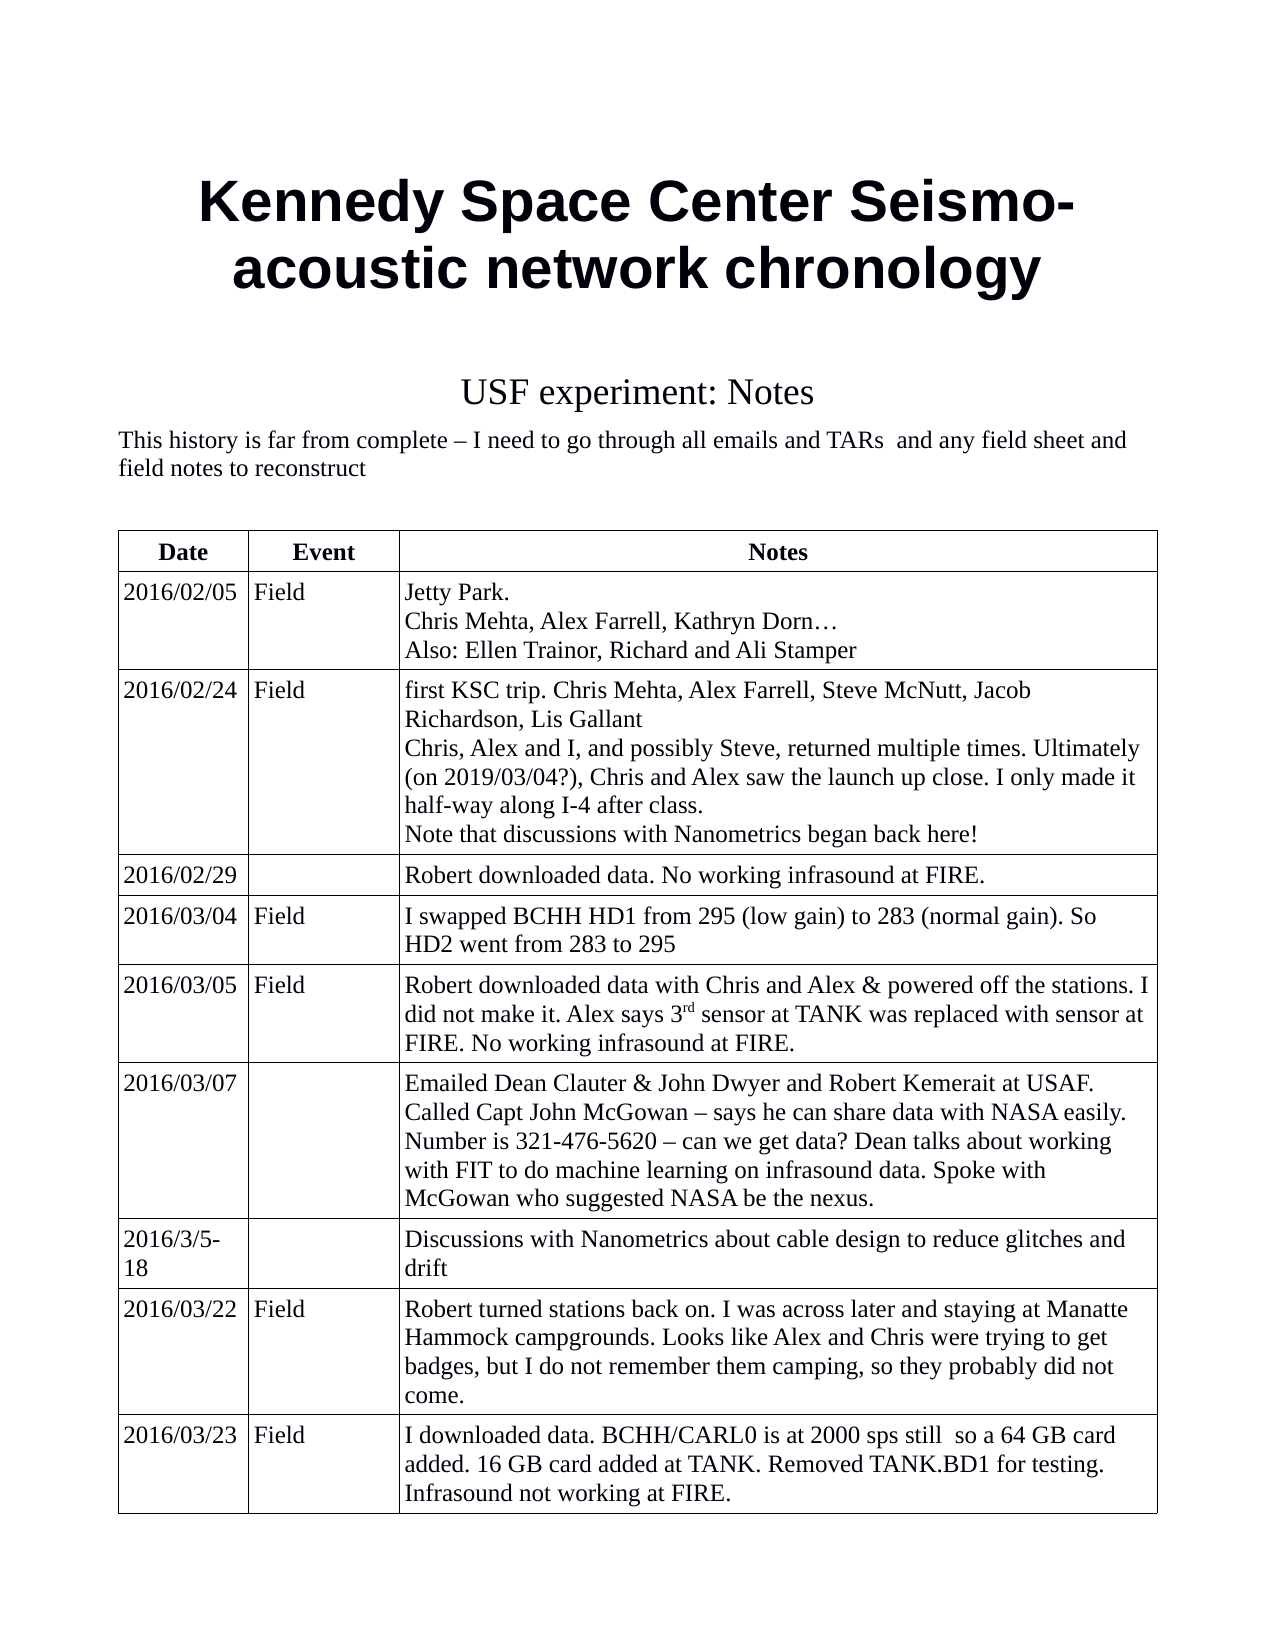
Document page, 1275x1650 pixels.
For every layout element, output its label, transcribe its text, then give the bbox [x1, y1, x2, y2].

table_cell Jetty Park. Chris Mehta, Alex Farrell, Kathryn Dorn… Also: Ellen Trainor, Richard and Ali Stamper [400, 572, 1157, 669]
table_cell 2016/03/23 [119, 1415, 248, 1513]
text This history is far from complete – I need to go through all emails and TARs and any field sheet and field notes to reconstruct [118, 425, 1157, 482]
table_cell 2016/03/04 [119, 896, 248, 964]
table_cell Robert downloaded data. No working infrasound at FIRE. [400, 855, 1157, 894]
table_cell 2016/3/5-18 [119, 1219, 248, 1287]
table_cell 2016/02/29 [119, 855, 248, 894]
table_cell Robert turned stations back on. I was across later and staying at Manatte Hammock campgrounds. Looks like Alex and Chris were trying to get badges, but I do not remember them camping, so they probably did not come. [400, 1289, 1157, 1414]
table_cell Emailed Dean Clauter & John Dwyer and Robert Kemerait at USAF. Called Capt John McGowan – says he can share data with NASA easily. Number is 321-476-5620 – can we get data? Dean talks about working with FIT to do machine learning on infrasound data. Spoke with McGowan who suggested NASA be the nexus. [400, 1063, 1157, 1218]
table_cell Field [249, 572, 399, 669]
table_cell Field [249, 1415, 399, 1513]
table_cell 2016/02/24 [119, 670, 248, 854]
table_cell 2016/02/05 [119, 572, 248, 669]
table_header Date [119, 531, 248, 571]
table_cell [249, 855, 399, 894]
table_cell [249, 1063, 399, 1218]
table_cell I swapped BCHH HD1 from 295 (low gain) to 283 (normal gain). So HD2 went from 283 to 295 [400, 896, 1157, 964]
table_cell Robert downloaded data with Chris and Alex & powered off the stations. I did not make it. Alex says 3rd sensor at TANK was replaced with sensor at FIRE. No working infrasound at FIRE. [400, 965, 1157, 1062]
table_cell Field [249, 896, 399, 964]
table_cell Field [249, 670, 399, 854]
subtitle USF experiment: Notes [118, 369, 1157, 412]
table_cell 2016/03/07 [119, 1063, 248, 1218]
table_cell Discussions with Nanometrics about cable design to reduce glitches and drift [400, 1219, 1157, 1287]
table_cell first KSC trip. Chris Mehta, Alex Farrell, Steve McNutt, Jacob Richardson, Lis Gallant Chris, Alex and I, and possibly Steve, returned multiple times. Ultimately (on 2019/03/04?), Chris and Alex saw the launch up close. I only made it half-way along I-4 after class. Note that discussions with Nanometrics began back here! [400, 670, 1157, 854]
table_cell I downloaded data. BCHH/CARL0 is at 2000 sps still so a 64 GB card added. 16 GB card added at TANK. Removed TANK.BD1 for testing. Infrasound not working at FIRE. [400, 1415, 1157, 1513]
title Kennedy Space Center Seismo-acoustic network chronology [118, 167, 1157, 301]
table_cell Field [249, 1289, 399, 1414]
table_cell 2016/03/22 [119, 1289, 248, 1414]
table_cell [249, 1219, 399, 1287]
table_cell Field [249, 965, 399, 1062]
table_cell 2016/03/05 [119, 965, 248, 1062]
table_header Event [249, 531, 399, 571]
table_header Notes [400, 531, 1157, 571]
